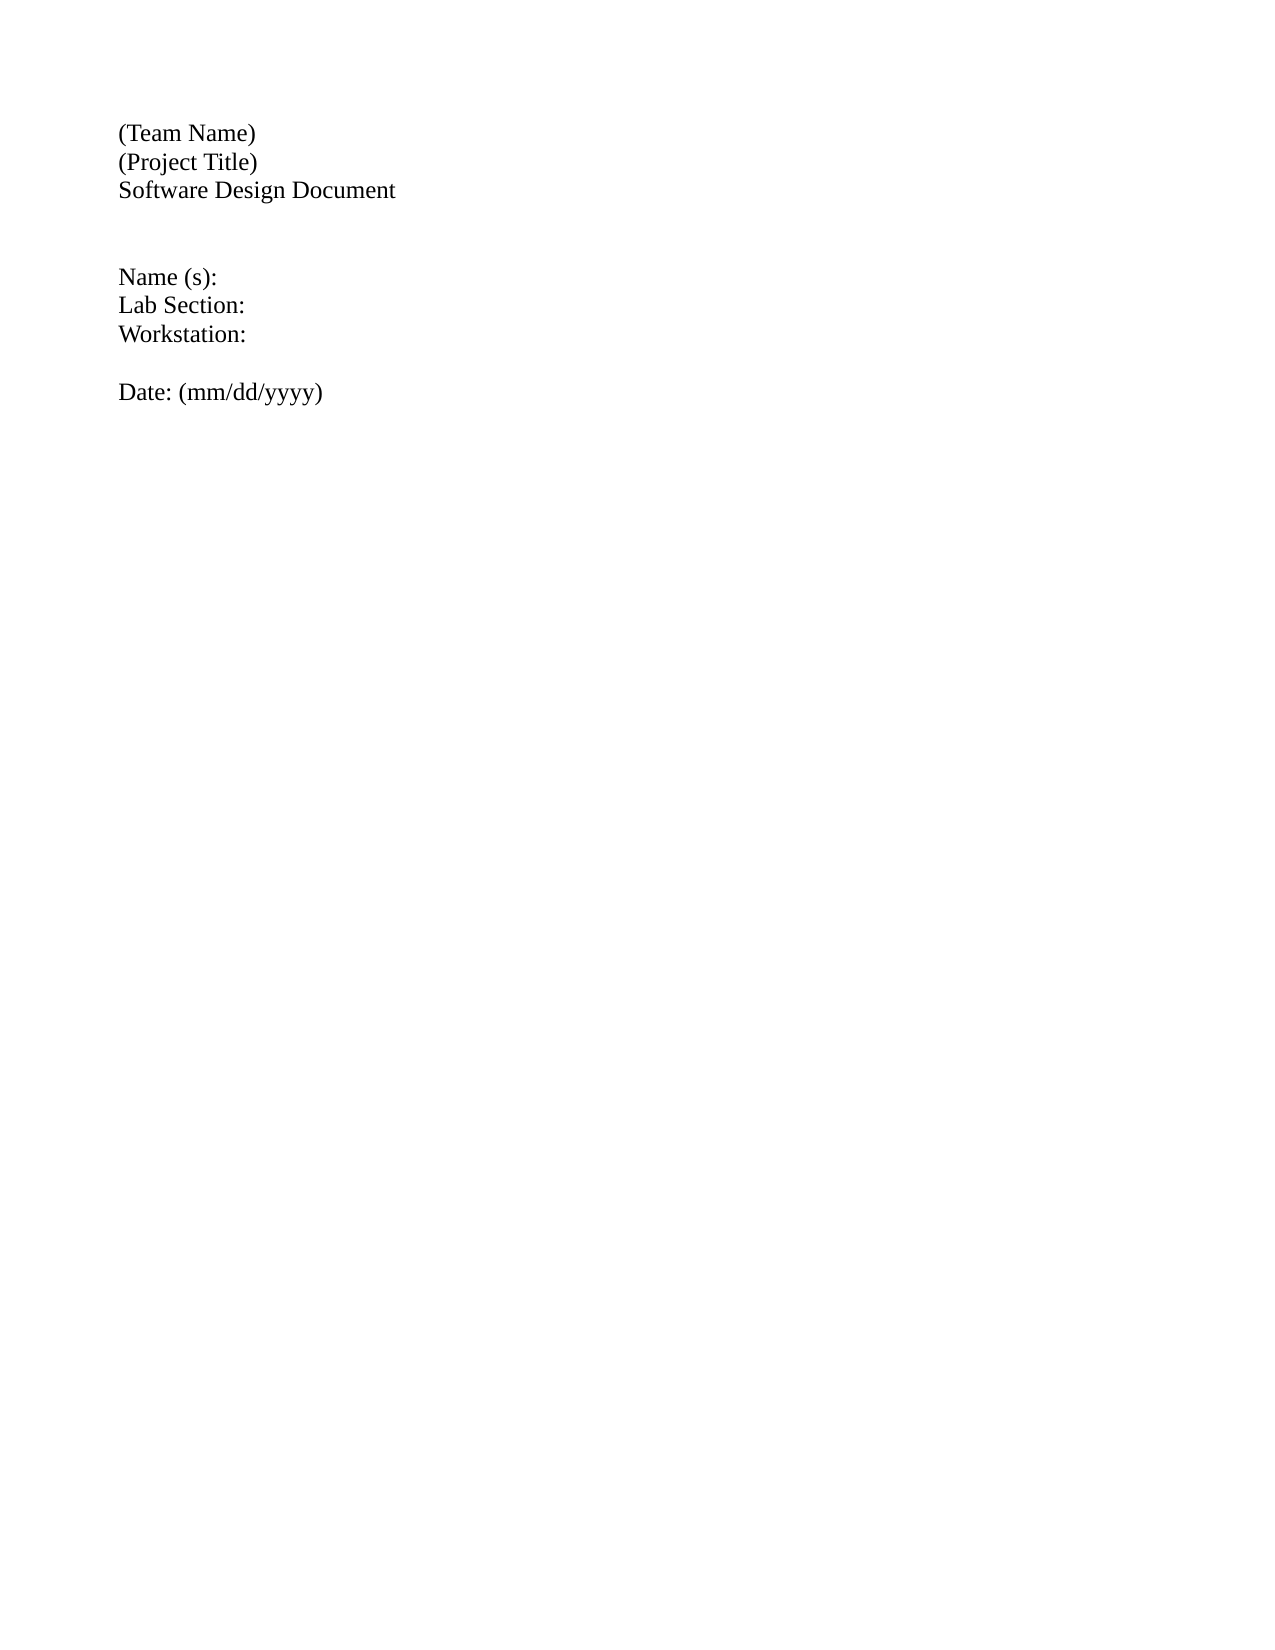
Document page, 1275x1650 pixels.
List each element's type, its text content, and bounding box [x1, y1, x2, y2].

text (Team Name) [118, 118, 1157, 147]
text Software Design Document [118, 176, 1157, 204]
text Date: (mm/dd/yyyy) [118, 377, 1157, 406]
text Name (s): [118, 262, 1157, 291]
text Lab Section: [118, 291, 1157, 319]
text Workstation: [118, 319, 1157, 348]
text (Project Title) [118, 147, 1157, 176]
